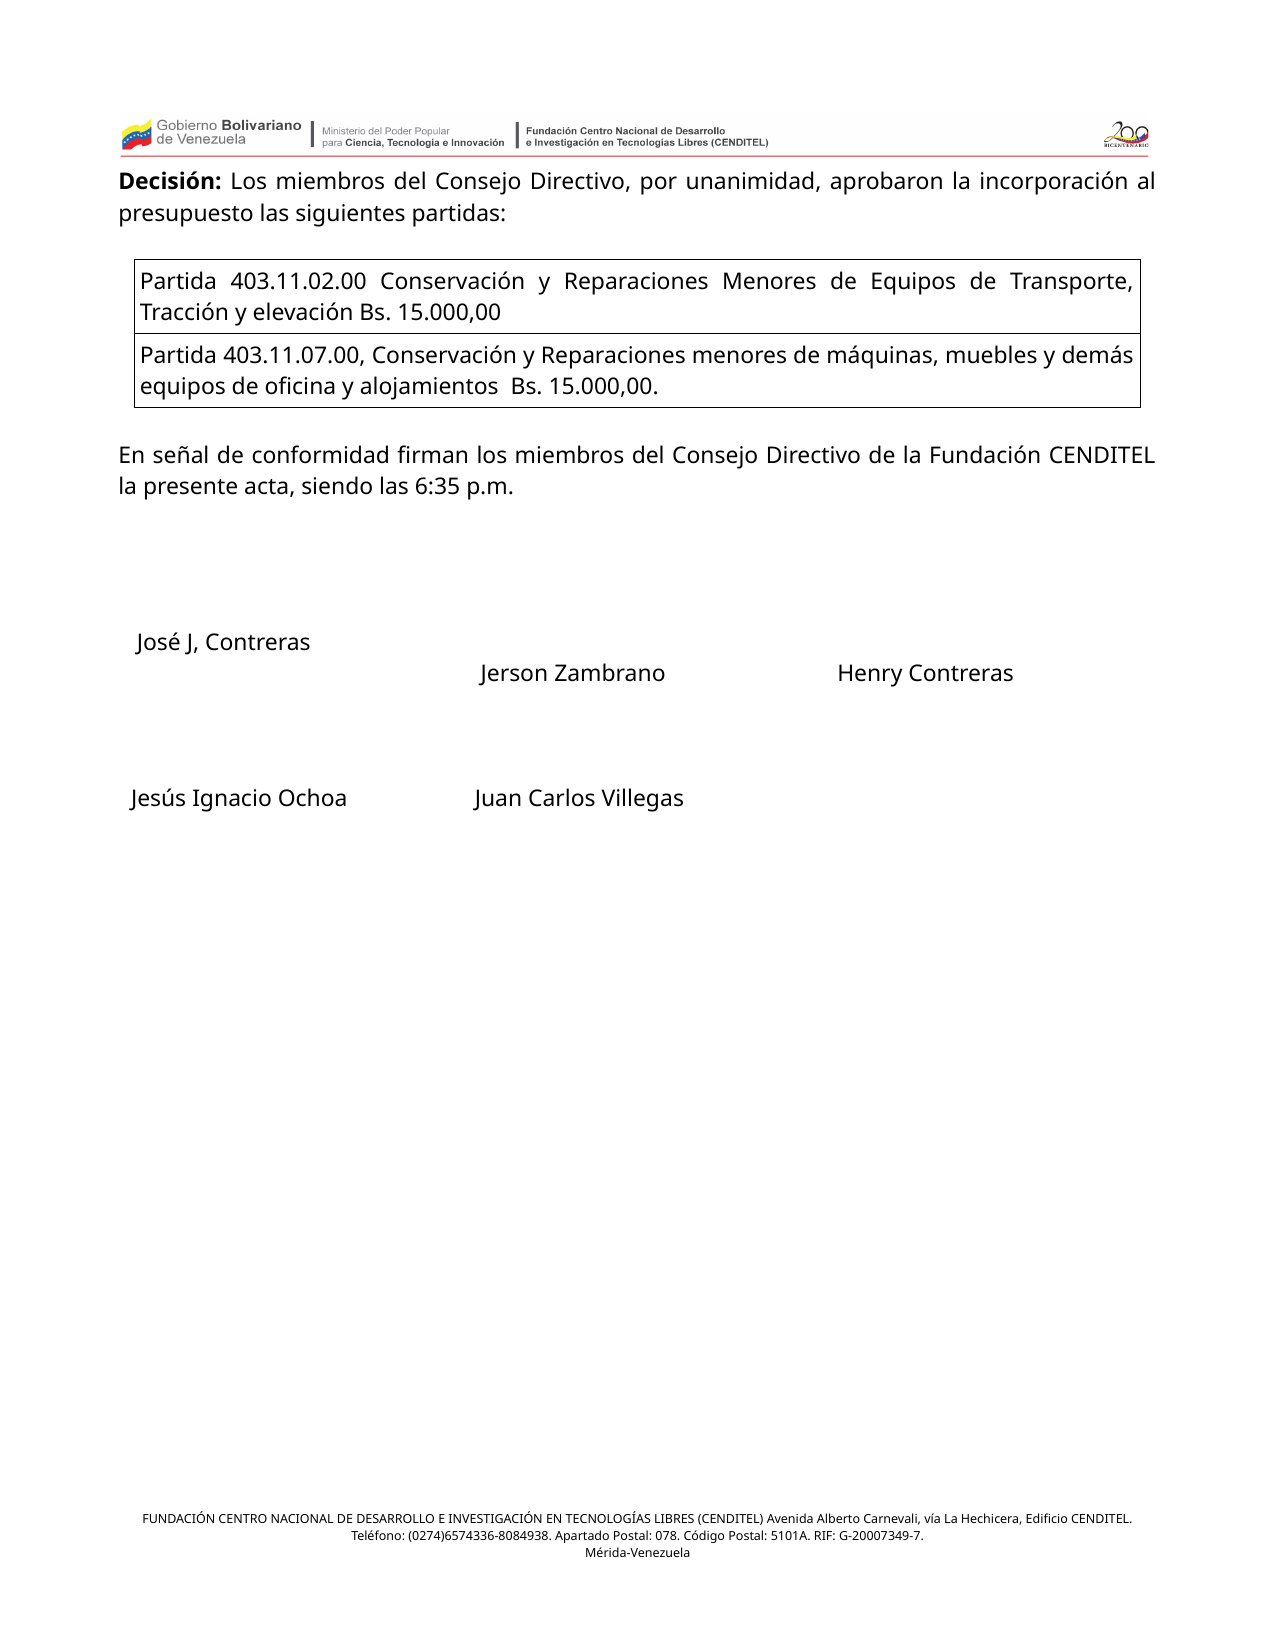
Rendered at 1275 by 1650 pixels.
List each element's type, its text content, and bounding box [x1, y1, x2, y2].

picture [120, 113, 1149, 157]
text En señal de conformidad firman los miembros del Consejo Directivo de la Fundación CENDITEL la presente acta, siendo las 6:35 p.m. [118, 438, 1157, 501]
table_header Jerson Zambrano [467, 564, 830, 782]
table_cell [830, 782, 1151, 937]
text Decisión: Los miembros del Consejo Directivo, por unanimidad, aprobaron la incorporación al presupuesto las siguientes partidas: [118, 165, 1157, 228]
table_header José J, Contreras [124, 564, 467, 782]
table_header Partida 403.11.02.00 Conservación y Reparaciones Menores de Equipos de Transporte, Tracción y elevación Bs. 15.000,00 [135, 260, 1140, 333]
table_cell Partida 403.11.07.00, Conservación y Reparaciones menores de máquinas, muebles y demás equipos de oficina y alojamientos Bs. 15.000,00. [135, 334, 1140, 407]
table_cell Juan Carlos Villegas [467, 782, 830, 937]
table_cell Jesús Ignacio Ochoa [124, 782, 467, 937]
table_header Henry Contreras [830, 564, 1151, 782]
